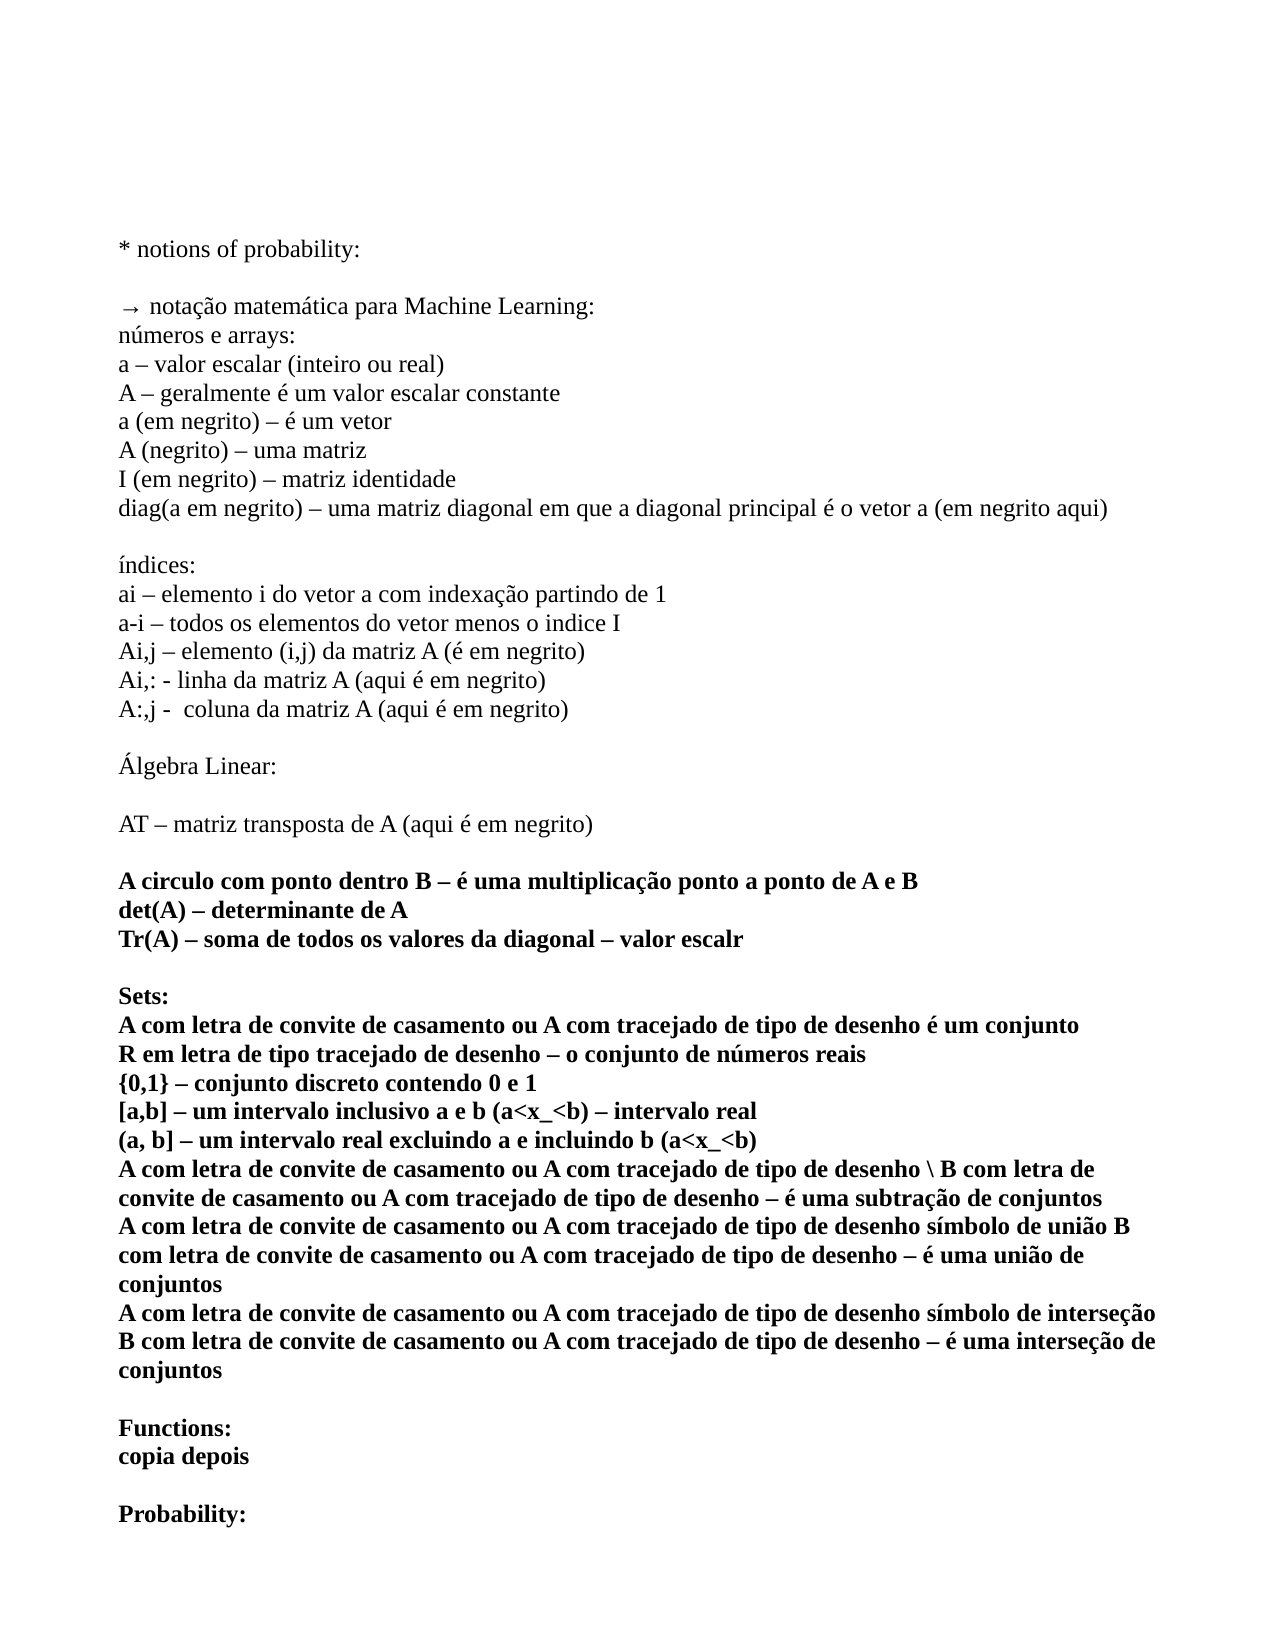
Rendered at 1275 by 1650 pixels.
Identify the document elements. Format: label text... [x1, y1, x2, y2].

text números e arrays: [118, 320, 1157, 349]
text A:,j - coluna da matriz A (aqui é em negrito) [118, 694, 1157, 723]
text I (em negrito) – matriz identidade [118, 464, 1157, 493]
text Tr(A) – soma de todos os valores da diagonal – valor escalr [118, 924, 1157, 953]
text → notação matemática para Machine Learning: [118, 291, 1157, 320]
text det(A) – determinante de A [118, 895, 1157, 924]
text {0,1} – conjunto discreto contendo 0 e 1 [118, 1068, 1157, 1096]
text Ai,: - linha da matriz A (aqui é em negrito) [118, 665, 1157, 694]
text A circulo com ponto dentro B – é uma multiplicação ponto a ponto de A e B [118, 866, 1157, 895]
text A com letra de convite de casamento ou A com tracejado de tipo de desenho é um conjunto [118, 1010, 1157, 1039]
text Álgebra Linear: [118, 751, 1157, 780]
text A (negrito) – uma matriz [118, 435, 1157, 464]
text índices: [118, 550, 1157, 579]
text ai – elemento i do vetor a com indexação partindo de 1 [118, 579, 1157, 608]
text R em letra de tipo tracejado de desenho – o conjunto de números reais [118, 1039, 1157, 1068]
text A – geralmente é um valor escalar constante [118, 378, 1157, 406]
text Sets: [118, 981, 1157, 1010]
text Ai,j – elemento (i,j) da matriz A (é em negrito) [118, 636, 1157, 665]
text diag(a em negrito) – uma matriz diagonal em que a diagonal principal é o vetor a (em negrito aqui) [118, 493, 1157, 521]
text A com letra de convite de casamento ou A com tracejado de tipo de desenho símbolo de união B com letra de convite de casamento ou A com tracejado de tipo de desenho – é uma união de conjuntos [118, 1211, 1157, 1298]
text a-i – todos os elementos do vetor menos o indice I [118, 608, 1157, 636]
text Probability: [118, 1499, 1157, 1528]
text * notions of probability: [118, 234, 1157, 263]
text copia depois [118, 1441, 1157, 1470]
text (a, b] – um intervalo real excluindo a e incluindo b (a<x_<b) [118, 1125, 1157, 1154]
text [a,b] – um intervalo inclusivo a e b (a<x_<b) – intervalo real [118, 1096, 1157, 1125]
text a (em negrito) – é um vetor [118, 406, 1157, 435]
text AT – matriz transposta de A (aqui é em negrito) [118, 809, 1157, 838]
text A com letra de convite de casamento ou A com tracejado de tipo de desenho símbolo de interseção B com letra de convite de casamento ou A com tracejado de tipo de desenho – é uma interseção de conjuntos [118, 1298, 1157, 1384]
text a – valor escalar (inteiro ou real) [118, 349, 1157, 378]
text Functions: [118, 1413, 1157, 1441]
text A com letra de convite de casamento ou A com tracejado de tipo de desenho \ B com letra de convite de casamento ou A com tracejado de tipo de desenho – é uma subtração de conjuntos [118, 1154, 1157, 1211]
